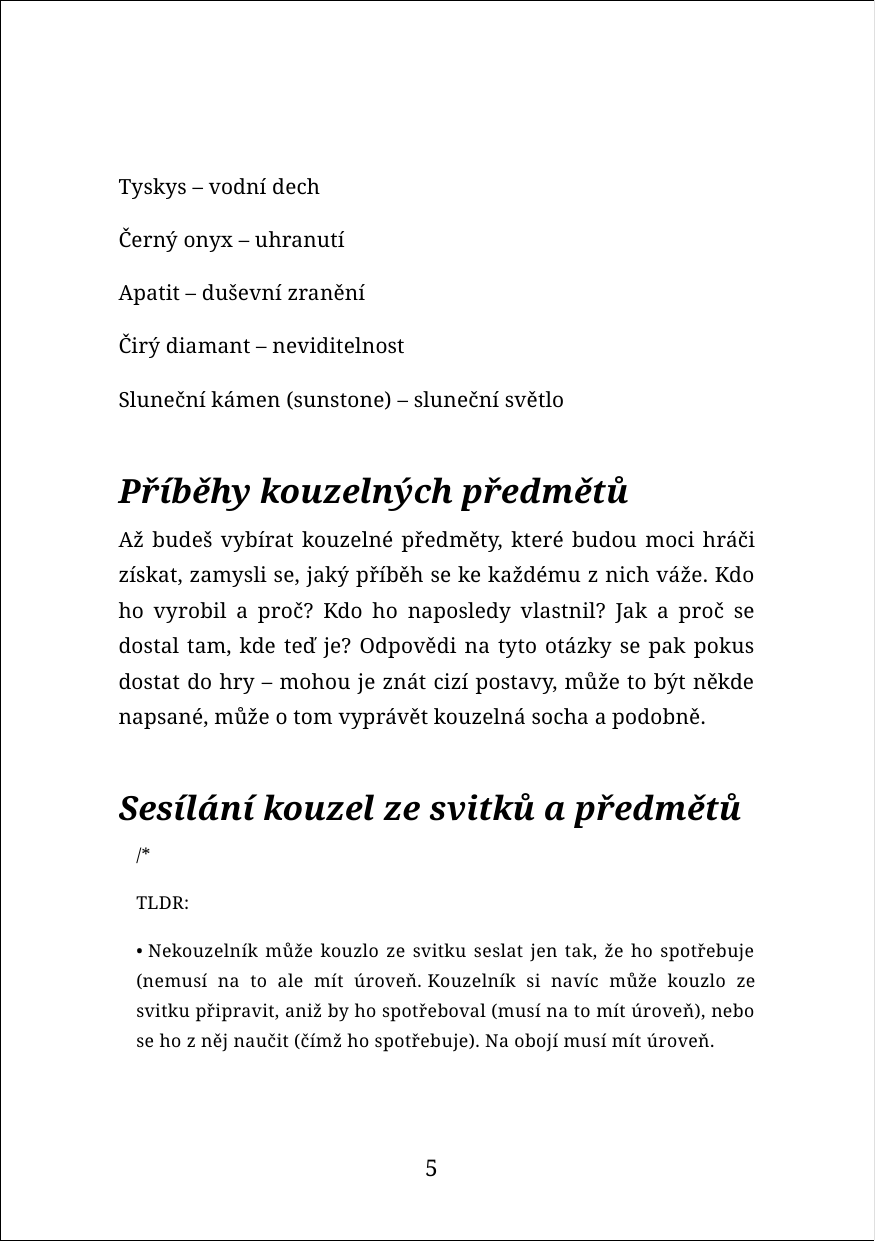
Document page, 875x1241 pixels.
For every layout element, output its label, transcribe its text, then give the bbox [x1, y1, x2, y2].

text Tyskys – vodní dech [118, 172, 756, 200]
text Černý onyx – uhranutí [118, 225, 756, 253]
text TLDR: [136, 890, 756, 914]
text • Nekouzelník může kouzlo ze svitku seslat jen tak, že ho spotřebuje (nemusí na to ale mít úroveň. Kouzelník si navíc může kouzlo ze svitku připravit, aniž by ho spotřeboval (musí na to mít úroveň), nebo se ho z něj naučit (čímž ho spotřebuje). Na obojí musí mít úroveň. [136, 938, 756, 1053]
subtitle Příběhy kouzelných předmětů [118, 467, 756, 513]
text Až budeš vybírat kouzelné předměty, které budou moci hráči získat, zamysli se, jaký příběh se ke každému z nich váže. Kdo ho vyrobil a proč? Kdo ho naposledy vlastnil? Jak a proč se dostal tam, kde teď je? Odpovědi na tyto otázky se pak pokus dostat do hry – mohou je znát cizí postavy, může to být někde napsané, může o tom vyprávět kouzelná socha a podobně. [118, 525, 756, 731]
text /* [136, 842, 756, 866]
subtitle Sesílání kouzel ze svitků a předmětů [118, 785, 756, 831]
text Sluneční kámen (sunstone) – sluneční světlo [118, 385, 756, 413]
text Čirý diamant – neviditelnost [118, 331, 756, 360]
text Apatit – duševní zranění [118, 278, 756, 307]
